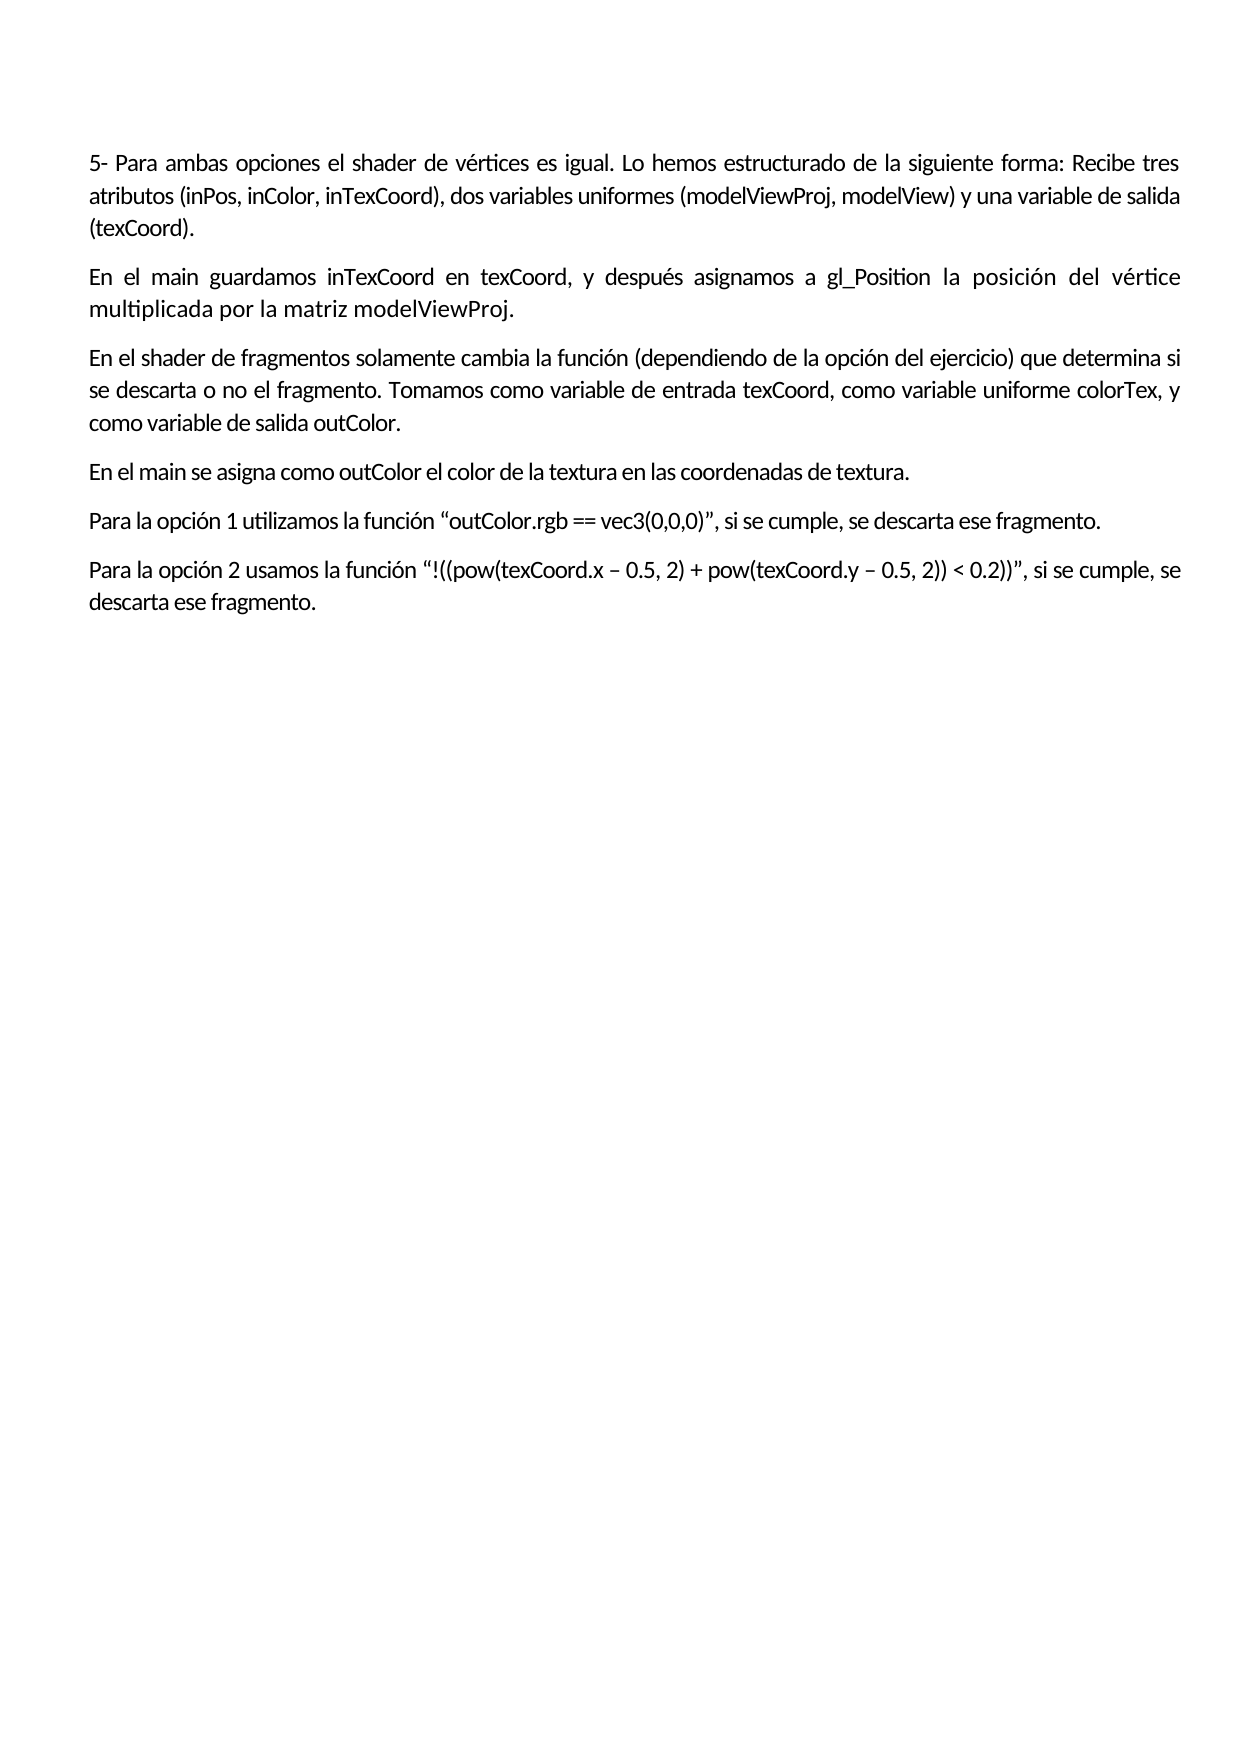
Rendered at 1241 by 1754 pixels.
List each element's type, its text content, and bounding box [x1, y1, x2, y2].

text En el main se asigna como outColor el color de la textura en las coordenadas de textura. [88, 456, 1181, 486]
text Para la opción 2 usamos la función “!((pow(texCoord.x – 0.5, 2) + pow(texCoord.y – 0.5, 2)) < 0.2))”, si se cumple, se descarta ese fragmento. [88, 554, 1181, 617]
text 5- Para ambas opciones el shader de vértices es igual. Lo hemos estructurado de la siguiente forma: Recibe tres atributos (inPos, inColor, inTexCoord), dos variables uniformes (modelViewProj, modelView) y una variable de salida (texCoord). [88, 148, 1181, 243]
text En el shader de fragmentos solamente cambia la función (dependiendo de la opción del ejercicio) que determina si se descarta o no el fragmento. Tomamos como variable de entrada texCoord, como variable uniforme colorTex, y como variable de salida outColor. [88, 342, 1181, 437]
text En el main guardamos inTexCoord en texCoord, y después asignamos a gl_Position la posición del vértice multiplicada por la matriz modelViewProj. [88, 261, 1181, 324]
text Para la opción 1 utilizamos la función “outColor.rgb == vec3(0,0,0)”, si se cumple, se descarta ese fragmento. [88, 505, 1181, 535]
